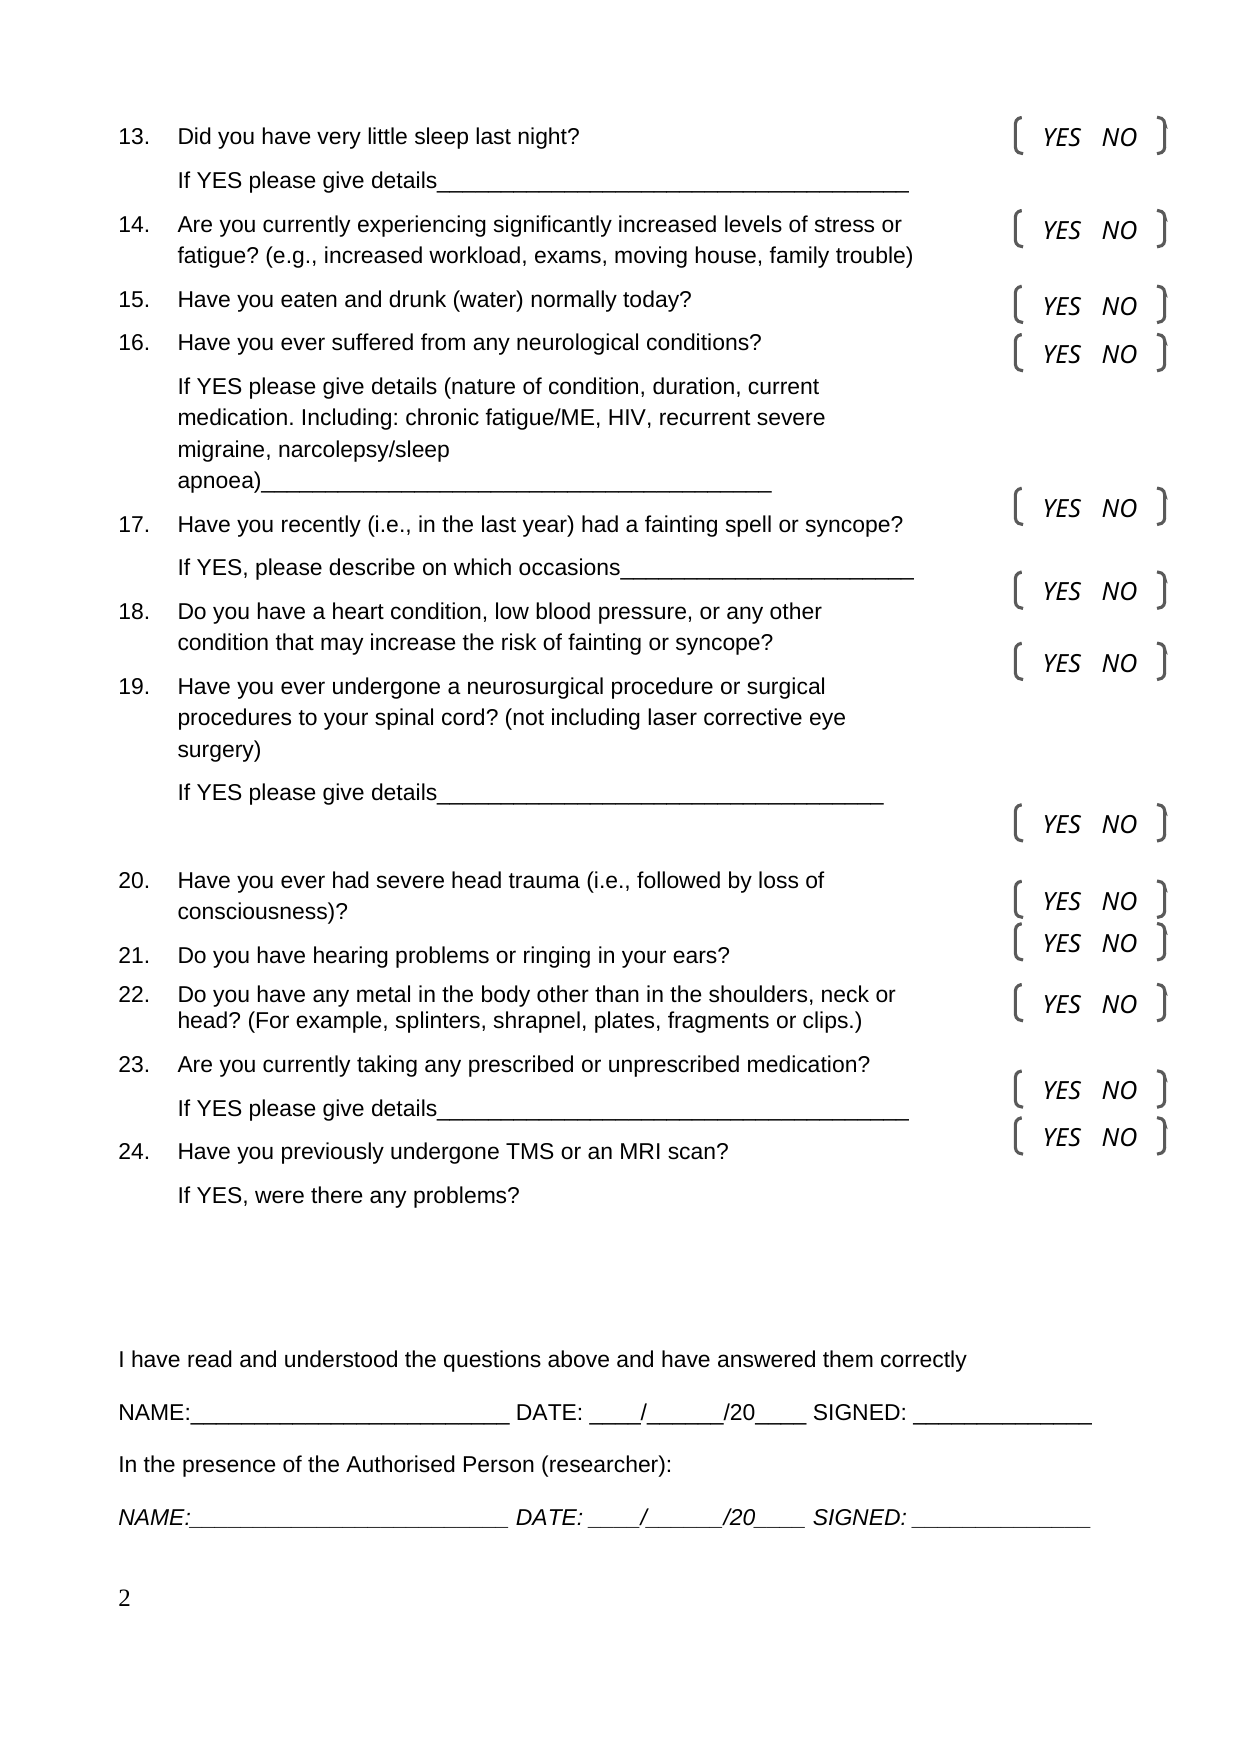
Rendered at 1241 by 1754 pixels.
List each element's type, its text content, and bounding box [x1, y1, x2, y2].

text I have read and understood the questions above and have answered them correctly [118, 1346, 1122, 1372]
list Are you currently experiencing significantly increased levels of stress or fatigue? (e.g., increased workload, exams, moving house, family trouble) [118, 206, 918, 268]
text In the presence of the Authorised Person (researcher): [118, 1451, 1122, 1478]
text If YES please give details___________________________________ [118, 774, 1122, 806]
list Have you ever undergone a neurosurgical procedure or surgical procedures to your spinal cord? (not including laser corrective eye surgery) [118, 668, 918, 762]
list Are you currently taking any prescribed or unprescribed medication? [118, 1046, 918, 1077]
list Do you have any metal in the body other than in the shoulders, neck or head? (For example, splinters, shrapnel, plates, fragments or clips.) [118, 981, 918, 1033]
list Have you ever had severe head trauma (i.e., followed by loss of consciousness)? [118, 862, 918, 924]
text If YES please give details_____________________________________ [118, 1089, 918, 1121]
list Have you ever suffered from any neurological conditions? [118, 324, 918, 356]
text NAME:_________________________ DATE: ____/______/20____ SIGNED: ______________ [118, 1398, 1122, 1425]
text If YES, were there any problems? [118, 1177, 918, 1208]
text If YES please give details (nature of condition, duration, current medication. Including: chronic fatigue/ME, HIV, recurrent severe migraine, narcolepsy/sleep apnoea)________________________________________ [118, 368, 918, 493]
list Do you have a heart condition, low blood pressure, or any other condition that may increase the risk of fainting or syncope? [118, 593, 918, 656]
text If YES, please describe on which occasions_______________________ [118, 549, 918, 581]
text If YES please give details_____________________________________ [118, 162, 918, 193]
list Have you eaten and drunk (water) normally today? [118, 281, 918, 312]
list Do you have hearing problems or ringing in your ears? [118, 937, 918, 968]
list Did you have very little sleep last night? [118, 118, 918, 149]
list Have you recently (i.e., in the last year) had a fainting spell or syncope? [118, 506, 918, 537]
text NAME:_________________________ DATE: ____/______/20____ SIGNED: ______________ [118, 1504, 1122, 1530]
list Have you previously undergone TMS or an MRI scan? [118, 1133, 918, 1164]
